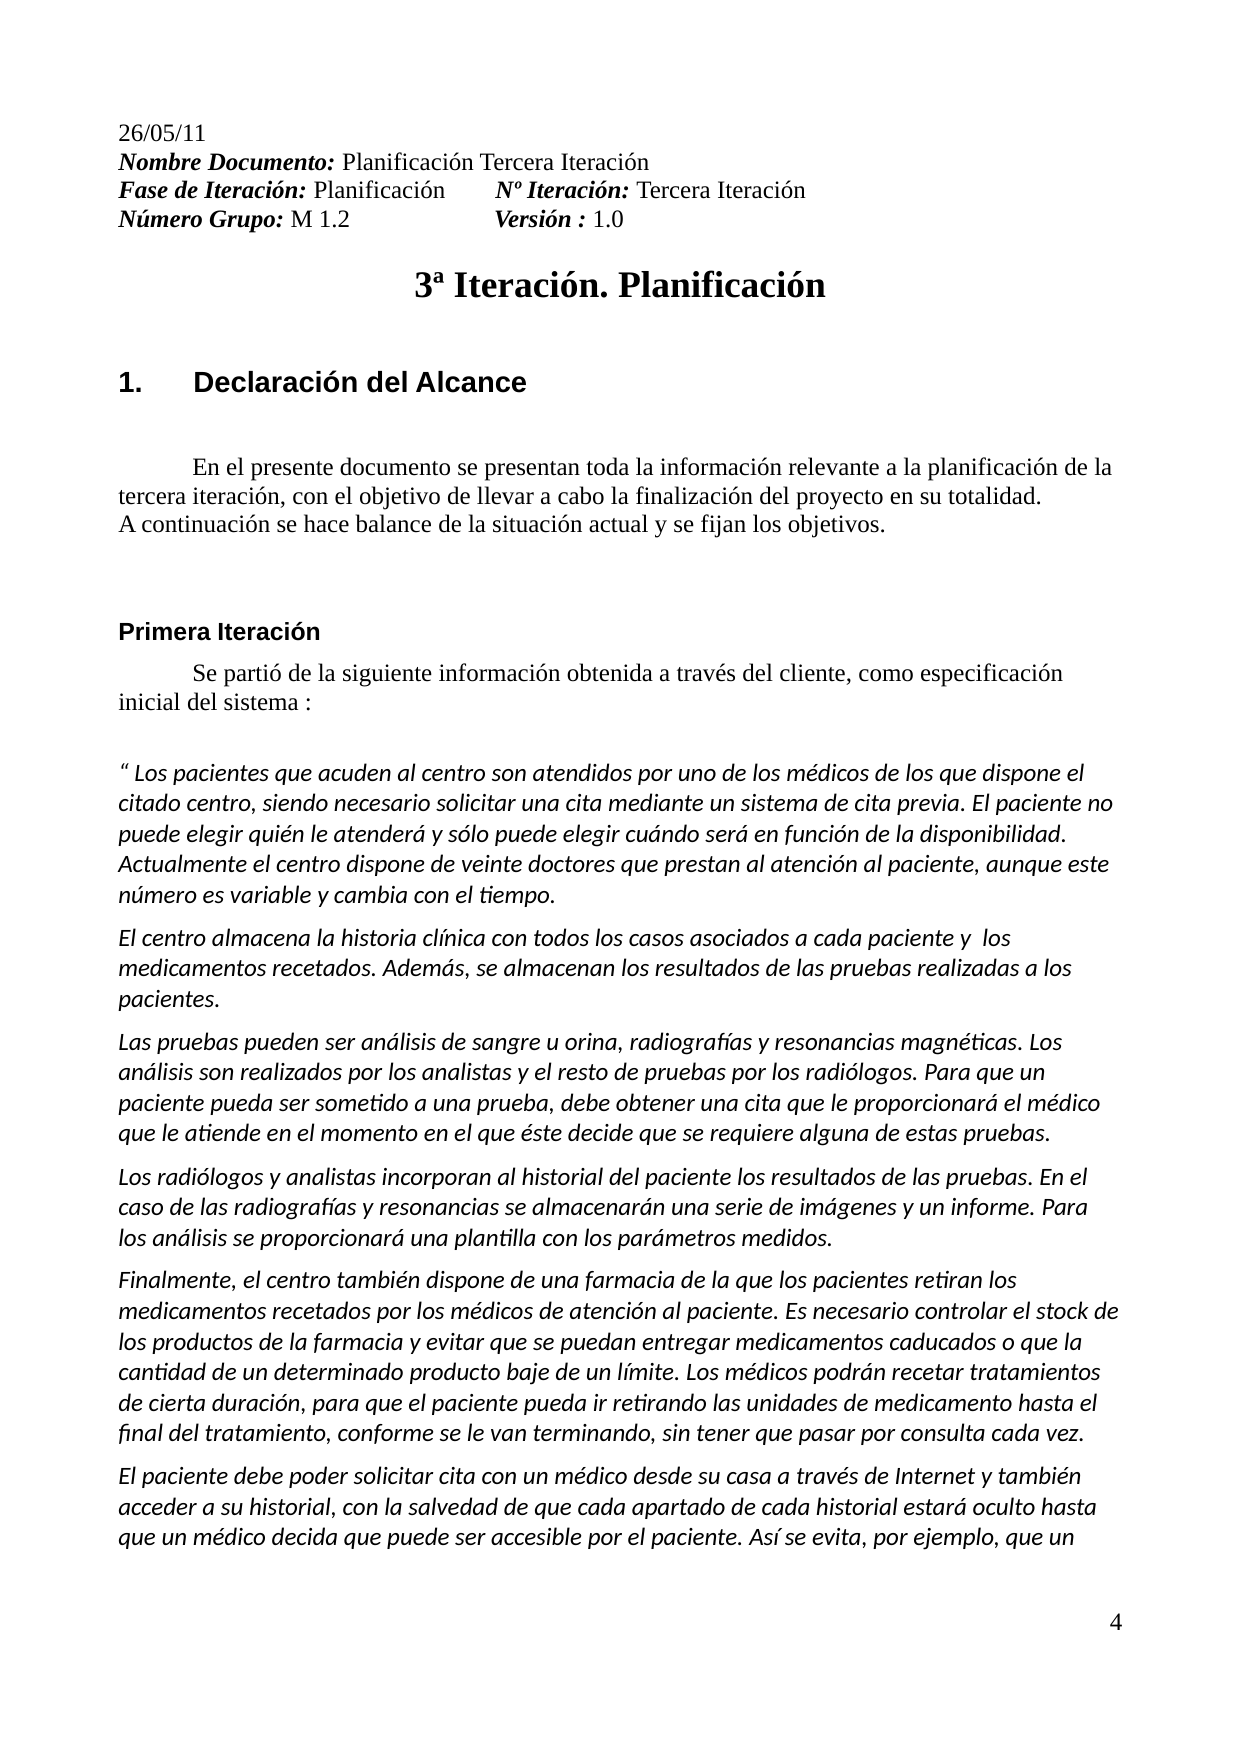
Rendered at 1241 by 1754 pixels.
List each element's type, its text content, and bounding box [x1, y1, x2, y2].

text Finalmente, el centro también dispone de una farmacia de la que los pacientes retiran los medicamentos recetados por los médicos de atención al paciente. Es necesario controlar el stock de los productos de la farmacia y evitar que se puedan entregar medicamentos caducados o que la cantidad de un determinado producto baje de un límite. Los médicos podrán recetar tratamientos de cierta duración, para que el paciente pueda ir retirando las unidades de medicamento hasta el final del tratamiento, conforme se le van terminando, sin tener que pasar por consulta cada vez. [118, 1265, 1122, 1448]
text “ Los pacientes que acuden al centro son atendidos por uno de los médicos de los que dispone el citado centro, siendo necesario solicitar una cita mediante un sistema de cita previa. El paciente no puede elegir quién le atenderá y sólo puede elegir cuándo será en función de la disponibilidad. Actualmente el centro dispone de veinte doctores que prestan al atención al paciente, aunque este número es variable y cambia con el tiempo. [118, 757, 1122, 909]
text Las pruebas pueden ser análisis de sangre u orina, radiografías y resonancias magnéticas. Los análisis son realizados por los analistas y el resto de pruebas por los radiólogos. Para que un paciente pueda ser sometido a una prueba, debe obtener una cita que le proporcionará el médico que le atiende en el momento en el que éste decide que se requiere alguna de estas pruebas. [118, 1026, 1122, 1148]
text 3ª Iteración. Planificación [118, 263, 1122, 306]
text Se partió de la siguiente información obtenida a través del cliente, como especificación inicial del sistema : [118, 658, 1122, 744]
text El paciente debe poder solicitar cita con un médico desde su casa a través de Internet y también acceder a su historial, con la salvedad de que cada apartado de cada historial estará oculto hasta que un médico decida que puede ser accesible por el paciente. Así se evita, por ejemplo, que un [118, 1460, 1122, 1552]
text Los radiólogos y analistas incorporan al historial del paciente los resultados de las pruebas. En el caso de las radiografías y resonancias se almacenarán una serie de imágenes y un informe. Para los análisis se proporcionará una plantilla con los parámetros medidos. [118, 1161, 1122, 1252]
subtitle Primera Iteración [118, 617, 1122, 646]
text El centro almacena la historia clínica con todos los casos asociados a cada paciente y los medicamentos recetados. Además, se almacenan los resultados de las pruebas realizadas a los pacientes. [118, 922, 1122, 1013]
subtitle Declaración del Alcance [118, 365, 1122, 398]
text En el presente documento se presentan toda la información relevante a la planificación de la tercera iteración, con el objetivo de llevar a cabo la finalización del proyecto en su totalidad. A continuación se hace balance de la situación actual y se fijan los objetivos. [118, 452, 1122, 538]
